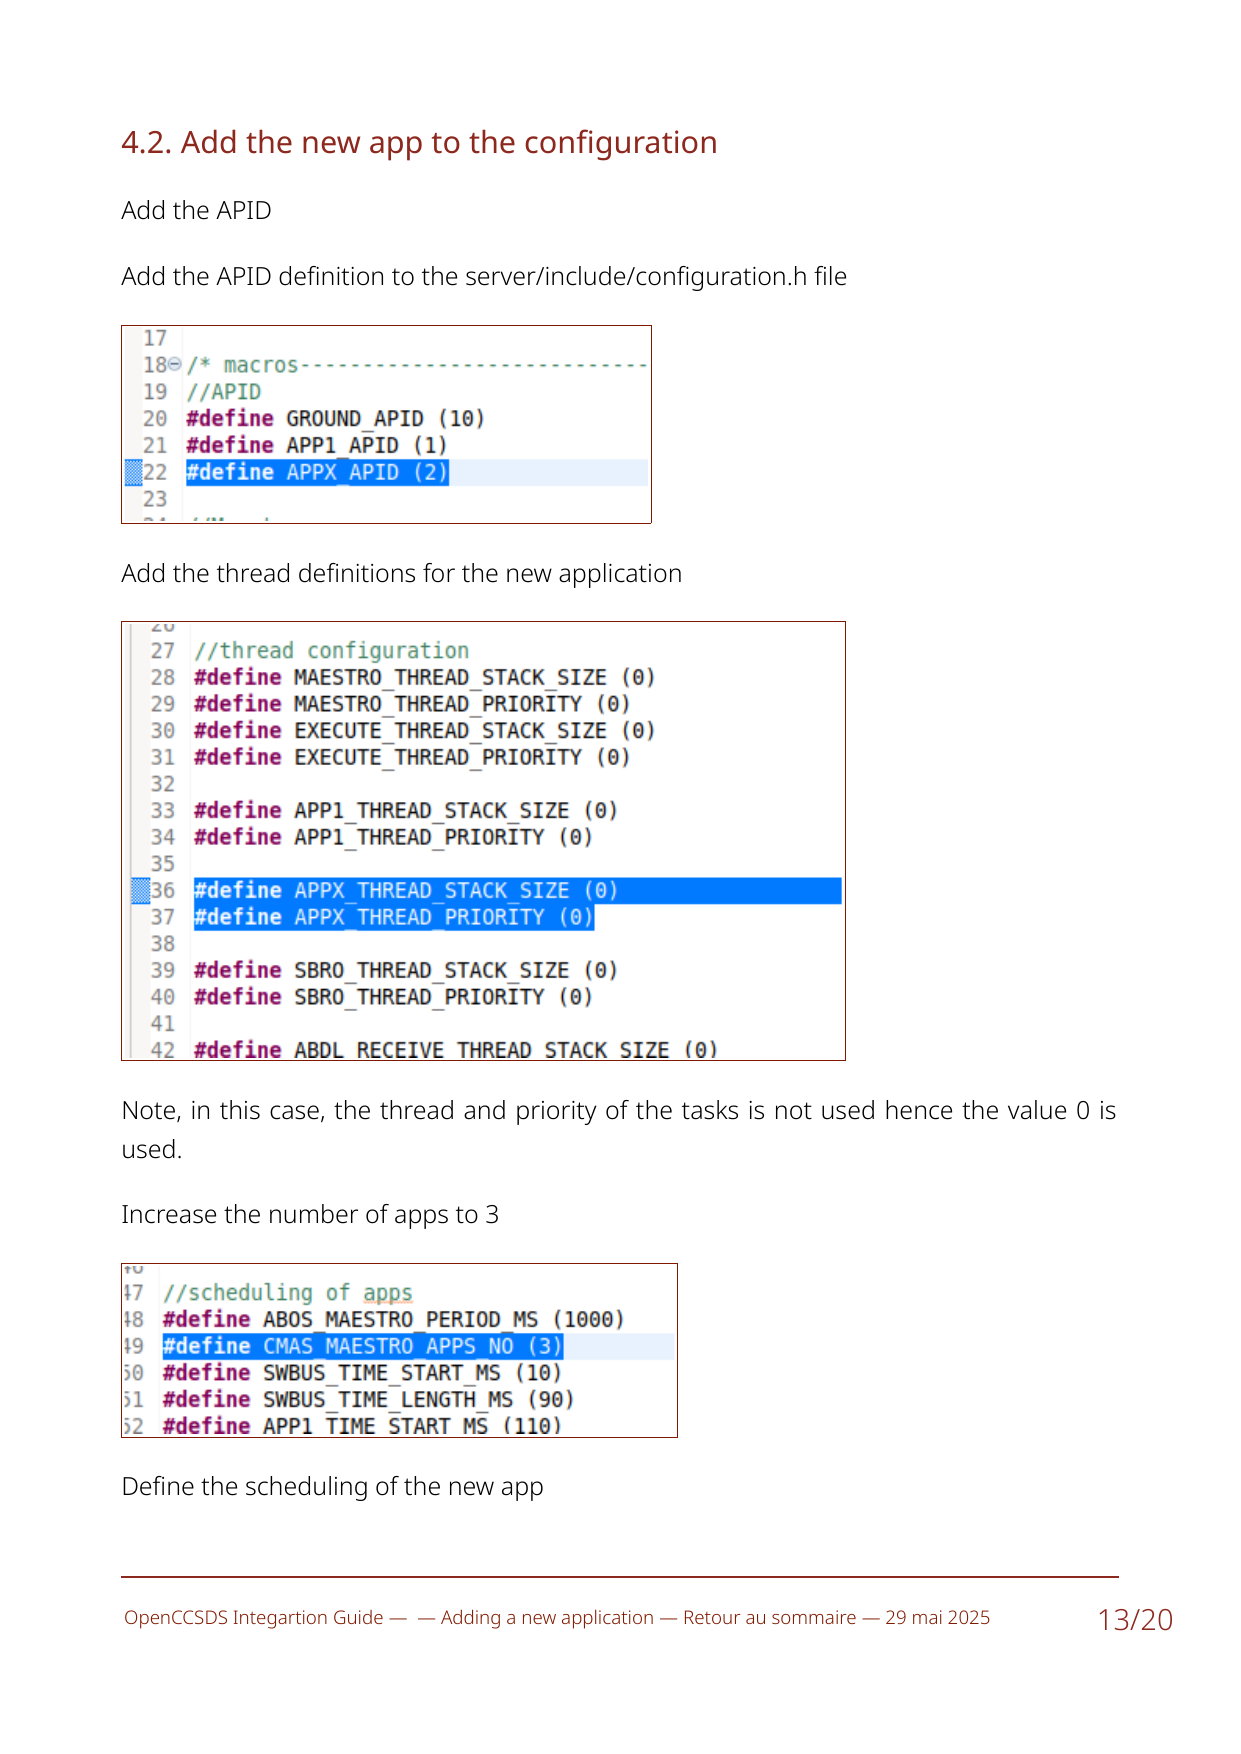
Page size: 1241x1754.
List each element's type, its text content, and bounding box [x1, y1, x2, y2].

picture [124, 1266, 675, 1434]
text Define the scheduling of the new app [121, 1469, 1119, 1503]
text Add the APID [121, 193, 1119, 227]
picture [124, 327, 648, 521]
subtitle Add the new app to the configuration [121, 121, 1119, 163]
picture [124, 624, 842, 1058]
text Note, in this case, the thread and priority of the tasks is not used hence the value 0 is used. [121, 1092, 1119, 1166]
text Add the thread definitions for the new application [121, 555, 1119, 589]
text Add the APID definition to the server/include/configuration.h file [121, 259, 1119, 293]
text Increase the number of apps to 3 [121, 1197, 1119, 1231]
